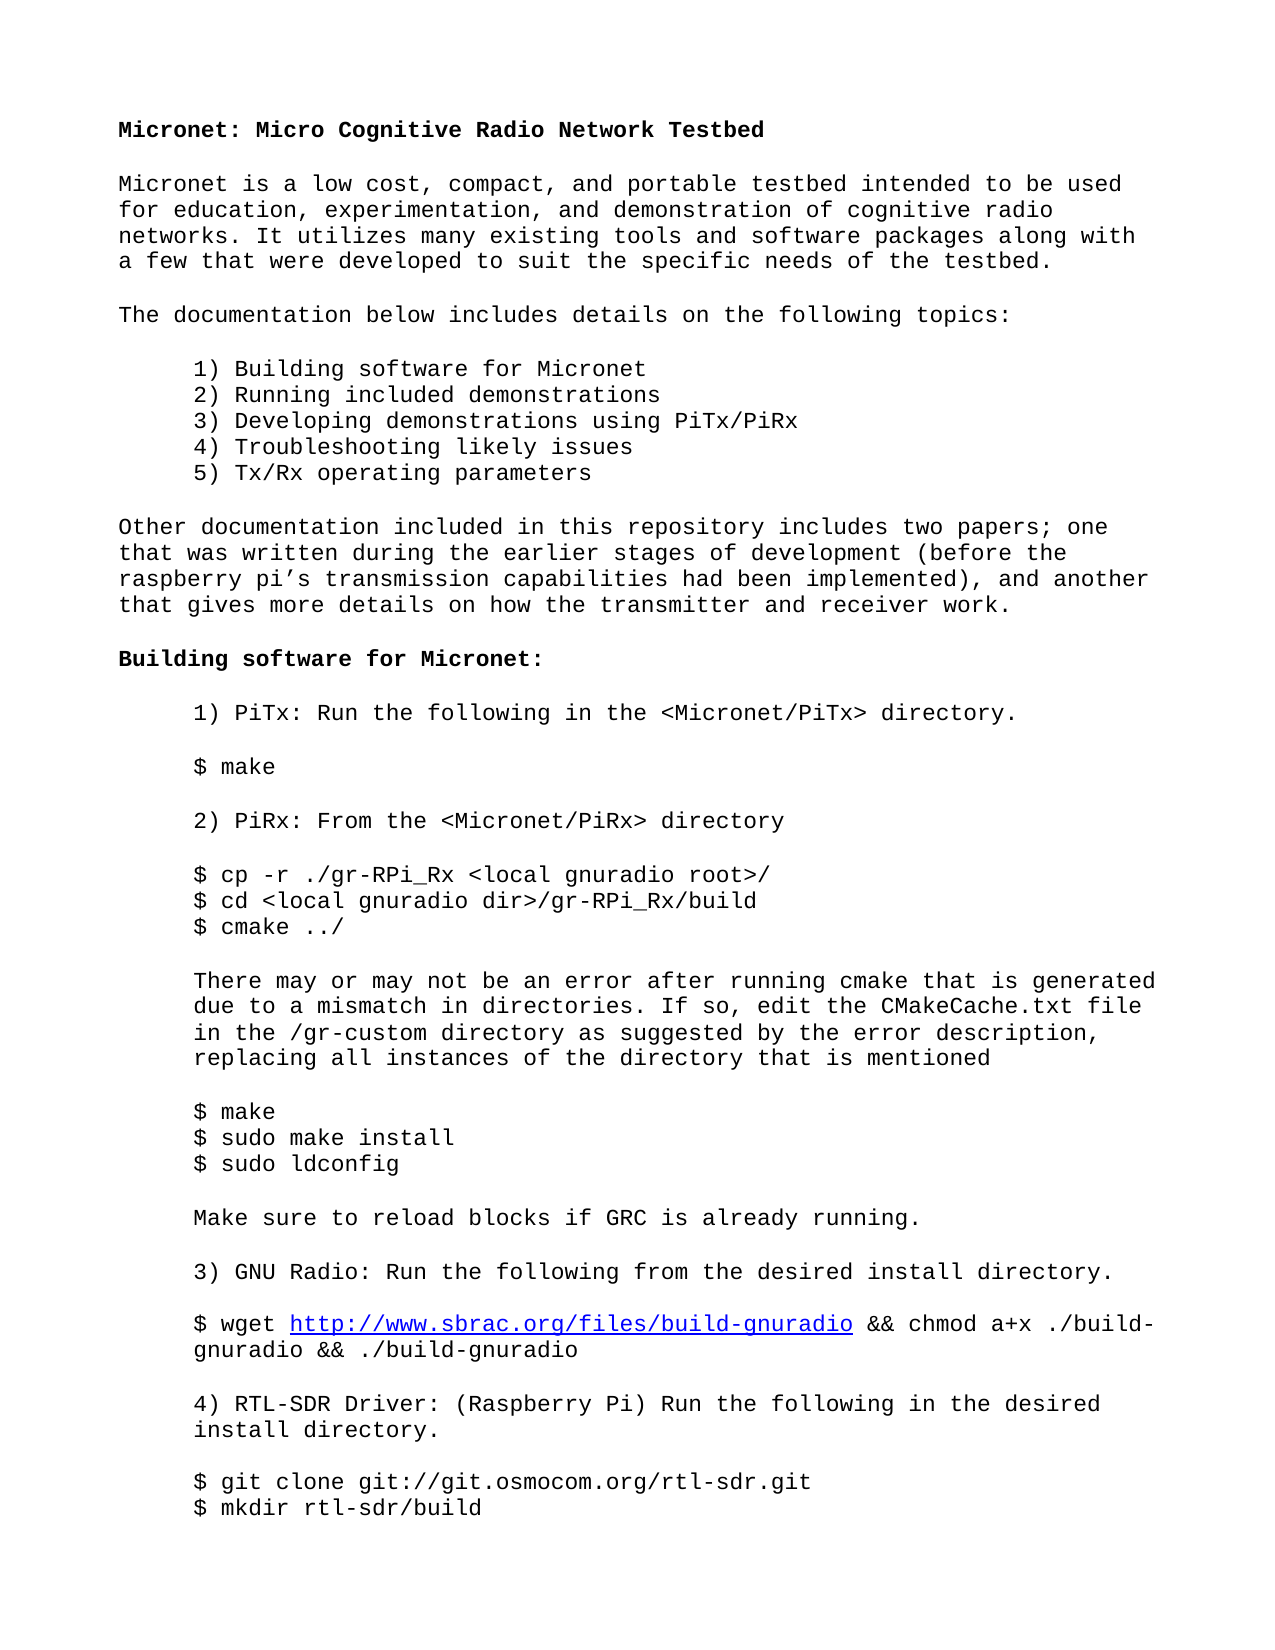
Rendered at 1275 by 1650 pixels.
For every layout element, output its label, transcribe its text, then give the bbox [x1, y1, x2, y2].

text $ cd <local gnuradio dir>/gr-RPi_Rx/build [193, 889, 1157, 915]
text 4) Troubleshooting likely issues [193, 436, 1157, 462]
text Make sure to reload blocks if GRC is already running. [193, 1207, 1157, 1232]
text 3) Developing demonstrations using PiTx/PiRx [193, 410, 1157, 436]
text 3) GNU Radio: Run the following from the desired install directory. [193, 1261, 1157, 1286]
text 2) PiRx: From the <Micronet/PiRx> directory [193, 809, 1157, 835]
text 1) Building software for Micronet [193, 358, 1157, 384]
text $ make [193, 1101, 1157, 1127]
text 5) Tx/Rx operating parameters [193, 462, 1157, 487]
text $ mkdir rtl-sdr/build [193, 1496, 1157, 1522]
text Building software for Micronet: [118, 647, 1157, 673]
text $ cmake ../ [193, 915, 1157, 941]
text Micronet is a low cost, compact, and portable testbed intended to be used for education, experimentation, and demonstration of cognitive radio networks. It utilizes many existing tools and software packages along with a few that were developed to suit the specific needs of the testbed. [118, 172, 1157, 276]
text 2) Running included demonstrations [193, 384, 1157, 410]
text $ git clone git://git.osmocom.org/rtl-sdr.git [193, 1470, 1157, 1496]
text $ sudo ldconfig [193, 1153, 1157, 1178]
text 1) PiTx: Run the following in the <Micronet/PiTx> directory. [193, 701, 1157, 727]
text $ sudo make install [193, 1127, 1157, 1153]
text There may or may not be an error after running cmake that is generated due to a mismatch in directories. If so, edit the CMakeCache.txt file in the /gr-custom directory as suggested by the error description, replacing all instances of the directory that is mentioned [193, 969, 1157, 1073]
text $ cp -r ./gr-RPi_Rx <local gnuradio root>/ [193, 863, 1157, 889]
text 4) RTL-SDR Driver: (Raspberry Pi) Run the following in the desired install directory. [193, 1392, 1157, 1444]
text Micronet: Micro Cognitive Radio Network Testbed [118, 118, 1157, 144]
text $ make [193, 755, 1157, 781]
text Other documentation included in this repository includes two papers; one that was written during the earlier stages of development (before the raspberry pi’s transmission capabilities had been implemented), and another that gives more details on how the transmitter and receiver work. [118, 516, 1157, 619]
text $ wget http://www.sbrac.org/files/build-gnuradio && chmod a+x ./build-gnuradio && ./build-gnuradio [193, 1312, 1157, 1364]
text The documentation below includes details on the following topics: [118, 304, 1157, 330]
